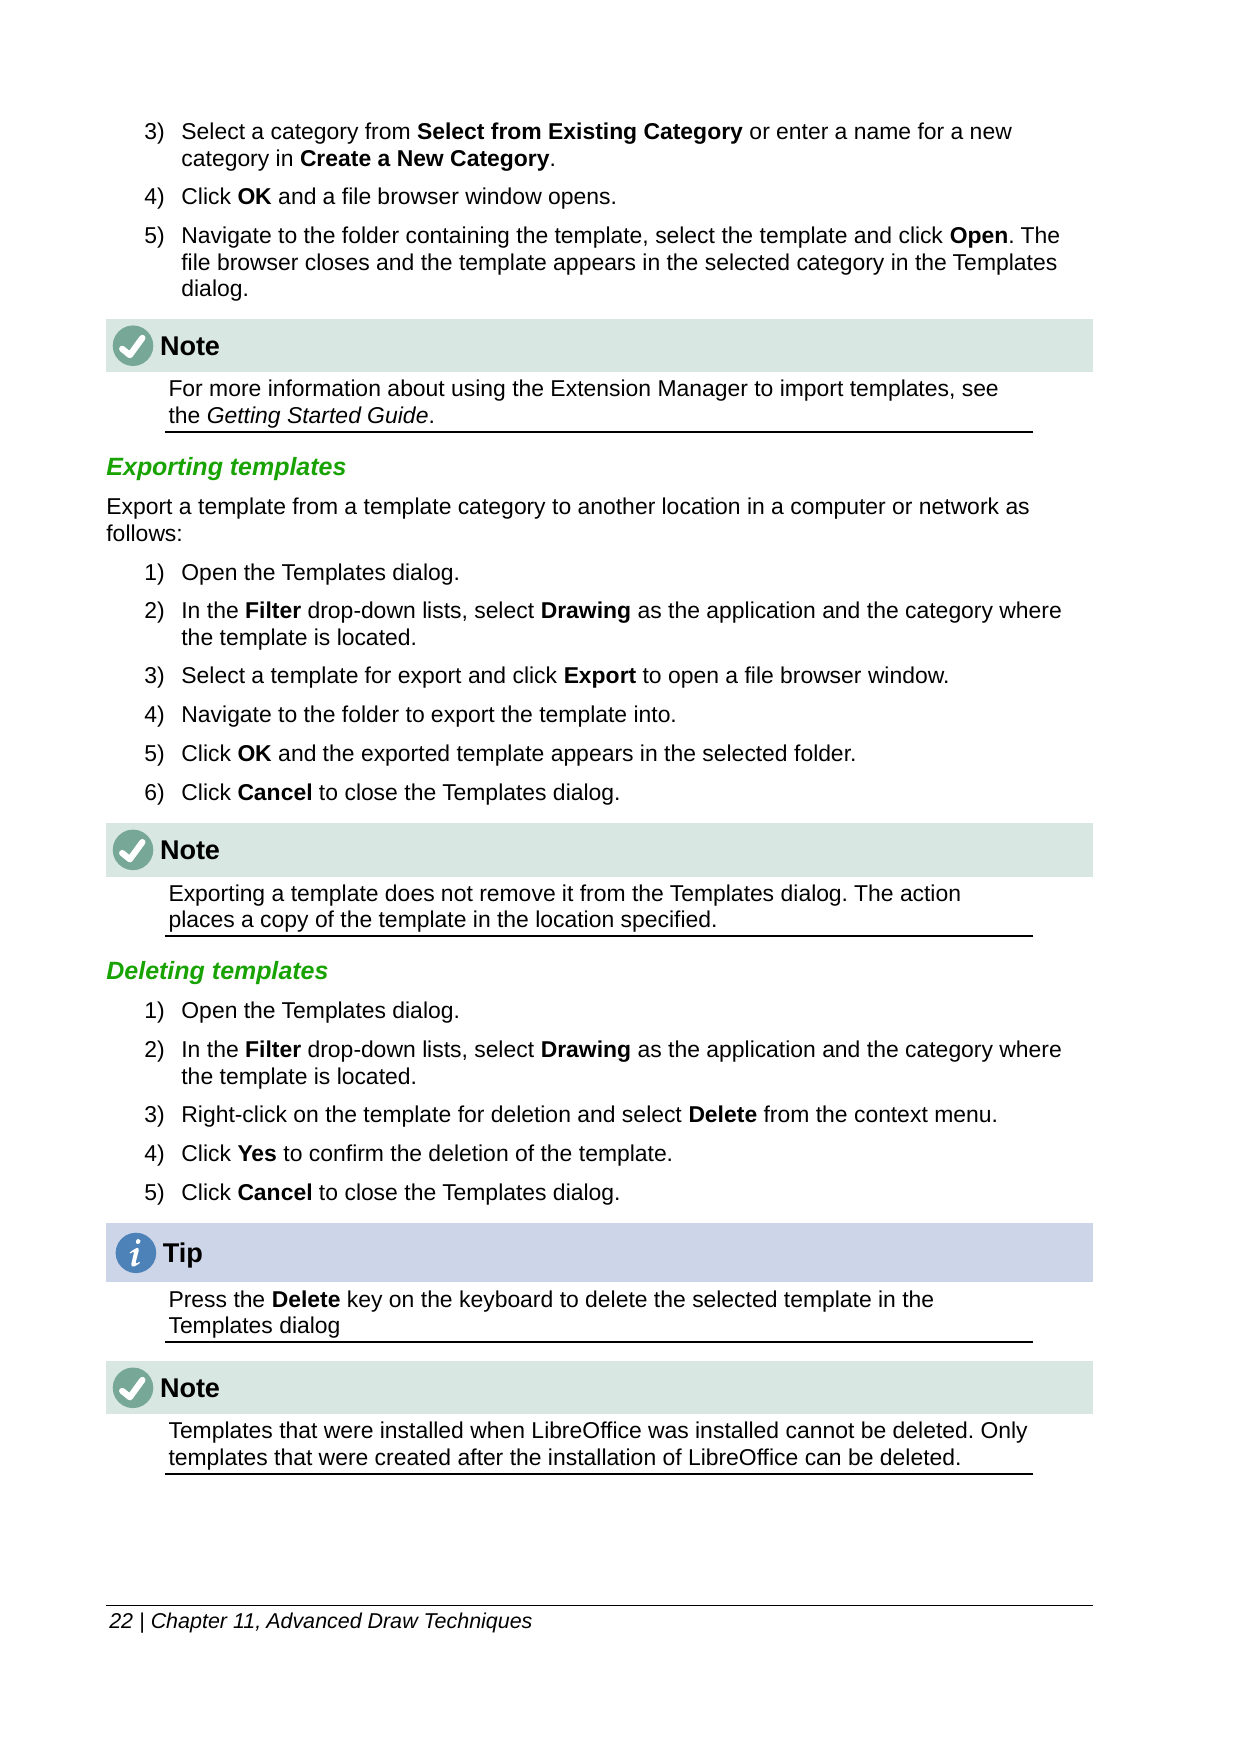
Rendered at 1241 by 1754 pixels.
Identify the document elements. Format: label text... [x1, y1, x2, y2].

list Navigate to the folder containing the template, select the template and click Open. The file browser closes and the template appears in the selected category in the Templates dialog. [164, 222, 1093, 301]
list In the Filter drop-down lists, select Drawing as the application and the category where the template is located. [164, 1036, 1093, 1089]
text Exporting a template does not remove it from the Templates dialog. The action places a copy of the template in the location specified. [165, 877, 1033, 935]
list Open the Templates dialog. [164, 997, 1093, 1024]
subtitle Tip [106, 1223, 1093, 1282]
text Export a template from a template category to another location in a computer or network as follows: [106, 493, 1093, 546]
subtitle Note [106, 823, 1093, 877]
list Click Yes to confirm the deletion of the template. [164, 1140, 1093, 1167]
text For more information about using the Extension Manager to import templates, see the Getting Started Guide. [165, 372, 1033, 431]
list In the Filter drop-down lists, select Drawing as the application and the category where the template is located. [164, 597, 1093, 650]
list Click Cancel to close the Templates dialog. [164, 1179, 1093, 1206]
list Select a template for export and click Export to open a file browser window. [164, 662, 1093, 689]
subtitle Note [106, 319, 1093, 372]
list Click OK and the exported template appears in the selected folder. [164, 740, 1093, 767]
list Click OK and a file browser window opens. [164, 183, 1093, 210]
list Right-click on the template for deletion and select Delete from the context menu. [164, 1101, 1093, 1128]
text Press the Delete key on the keyboard to delete the selected template in the Templates dialog [165, 1282, 1033, 1341]
subtitle Exporting templates [106, 452, 1093, 481]
text Templates that were installed when LibreOffice was installed cannot be deleted. Only templates that were created after the installation of LibreOffice can be deleted. [165, 1414, 1033, 1473]
list Select a category from Select from Existing Category or enter a name for a new category in Create a New Category. [164, 118, 1093, 171]
subtitle Note [106, 1361, 1093, 1414]
list Open the Templates dialog. [164, 558, 1093, 585]
list Click Cancel to close the Templates dialog. [164, 779, 1093, 805]
subtitle Deleting templates [106, 956, 1093, 985]
list Navigate to the folder to export the template into. [164, 701, 1093, 728]
